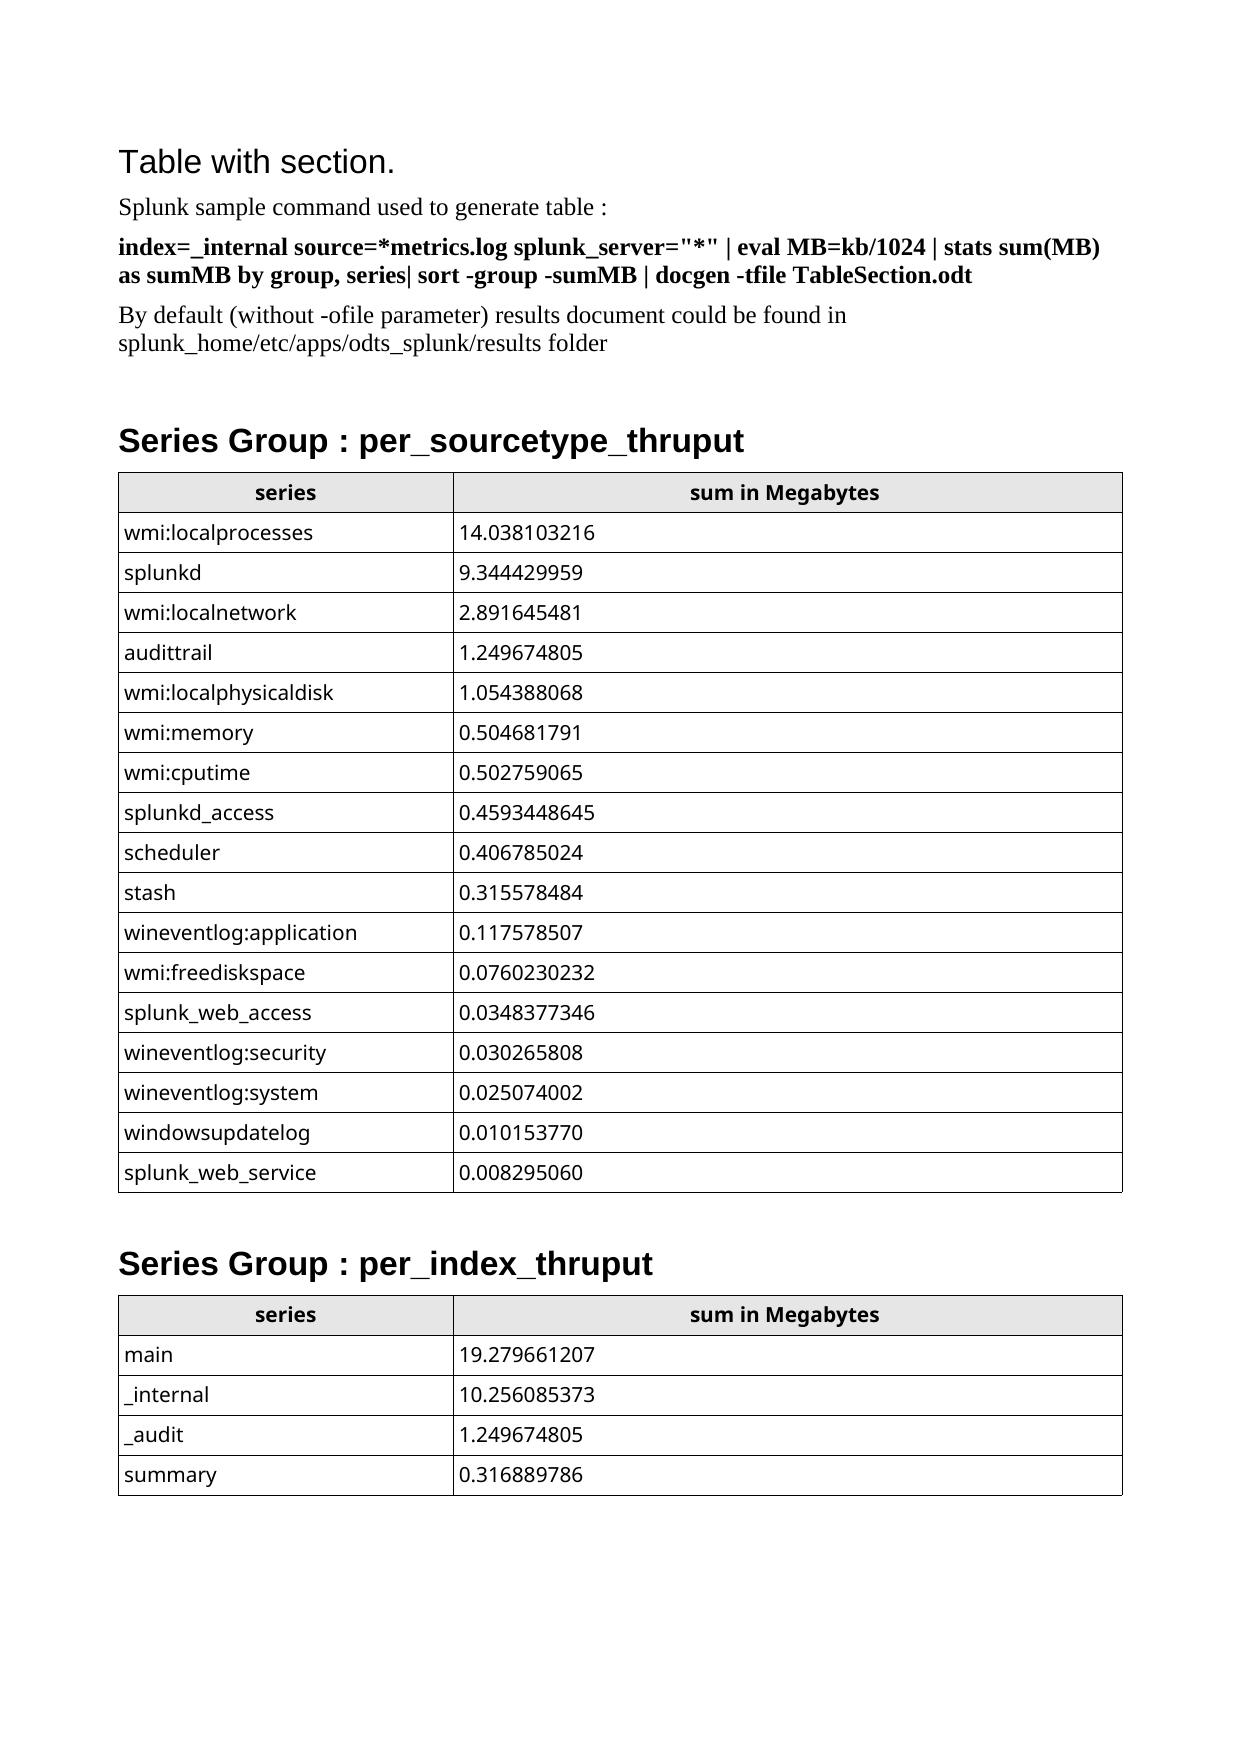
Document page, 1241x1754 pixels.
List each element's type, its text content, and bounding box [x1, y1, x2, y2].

table_cell 0.504681791 [454, 713, 1122, 752]
table_cell _internal [119, 1376, 453, 1415]
table_cell 1.249674805 [454, 633, 1122, 672]
table_cell 14.038103216 [454, 513, 1122, 552]
table_cell wmi:memory [119, 713, 453, 752]
table_cell 0.316889786 [454, 1456, 1122, 1495]
table_header series [119, 1296, 453, 1335]
table_cell wmi:localnetwork [119, 593, 453, 632]
table_cell splunk_web_service [119, 1153, 453, 1192]
table_cell splunkd_access [119, 793, 453, 832]
table_cell 0.502759065 [454, 753, 1122, 792]
table_cell 1.249674805 [454, 1416, 1122, 1455]
table_cell wmi:localphysicaldisk [119, 673, 453, 712]
table_cell splunk_web_access [119, 993, 453, 1032]
table_cell 0.008295060 [454, 1153, 1122, 1192]
table_cell wmi:localprocesses [119, 513, 453, 552]
table_header series [119, 473, 453, 512]
table_cell 0.0760230232 [454, 953, 1122, 992]
table_cell stash [119, 873, 453, 912]
table_cell wineventlog:system [119, 1073, 453, 1112]
text Splunk sample command used to generate table : [118, 193, 1122, 221]
table_cell 0.406785024 [454, 833, 1122, 872]
table_cell 0.010153770 [454, 1113, 1122, 1152]
table_cell 0.025074002 [454, 1073, 1122, 1112]
table_header sum in Megabytes [454, 473, 1122, 512]
table_cell wineventlog:application [119, 913, 453, 952]
table_cell 0.117578507 [454, 913, 1122, 952]
table_cell scheduler [119, 833, 453, 872]
table_cell splunkd [119, 553, 453, 592]
text index=_internal source=*metrics.log splunk_server="*" | eval MB=kb/1024 | stats sum(MB) as sumMB by group, series| sort -group -sumMB | docgen -tfile TableSection.odt [118, 233, 1122, 289]
table_cell main [119, 1336, 453, 1375]
table_cell 9.344429959 [454, 553, 1122, 592]
subtitle Table with section. [118, 143, 1122, 181]
table_cell windowsupdatelog [119, 1113, 453, 1152]
table_cell wineventlog:security [119, 1033, 453, 1072]
table_cell audittrail [119, 633, 453, 672]
table_header sum in Megabytes [454, 1296, 1122, 1335]
table_cell 0.030265808 [454, 1033, 1122, 1072]
text By default (without -ofile parameter) results document could be found in splunk_home/etc/apps/odts_splunk/results folder [118, 301, 1122, 357]
table_cell summary [119, 1456, 453, 1495]
table_cell wmi:freediskspace [119, 953, 453, 992]
table_cell 1.054388068 [454, 673, 1122, 712]
table_cell 0.315578484 [454, 873, 1122, 912]
table_cell _audit [119, 1416, 453, 1455]
table_cell 2.891645481 [454, 593, 1122, 632]
subtitle Series Group : per_index_thruput [118, 1245, 1122, 1282]
table_cell 0.4593448645 [454, 793, 1122, 832]
subtitle Series Group : per_sourcetype_thruput [118, 422, 1122, 459]
table_cell 0.0348377346 [454, 993, 1122, 1032]
table_cell wmi:cputime [119, 753, 453, 792]
table_cell 10.256085373 [454, 1376, 1122, 1415]
table_cell 19.279661207 [454, 1336, 1122, 1375]
